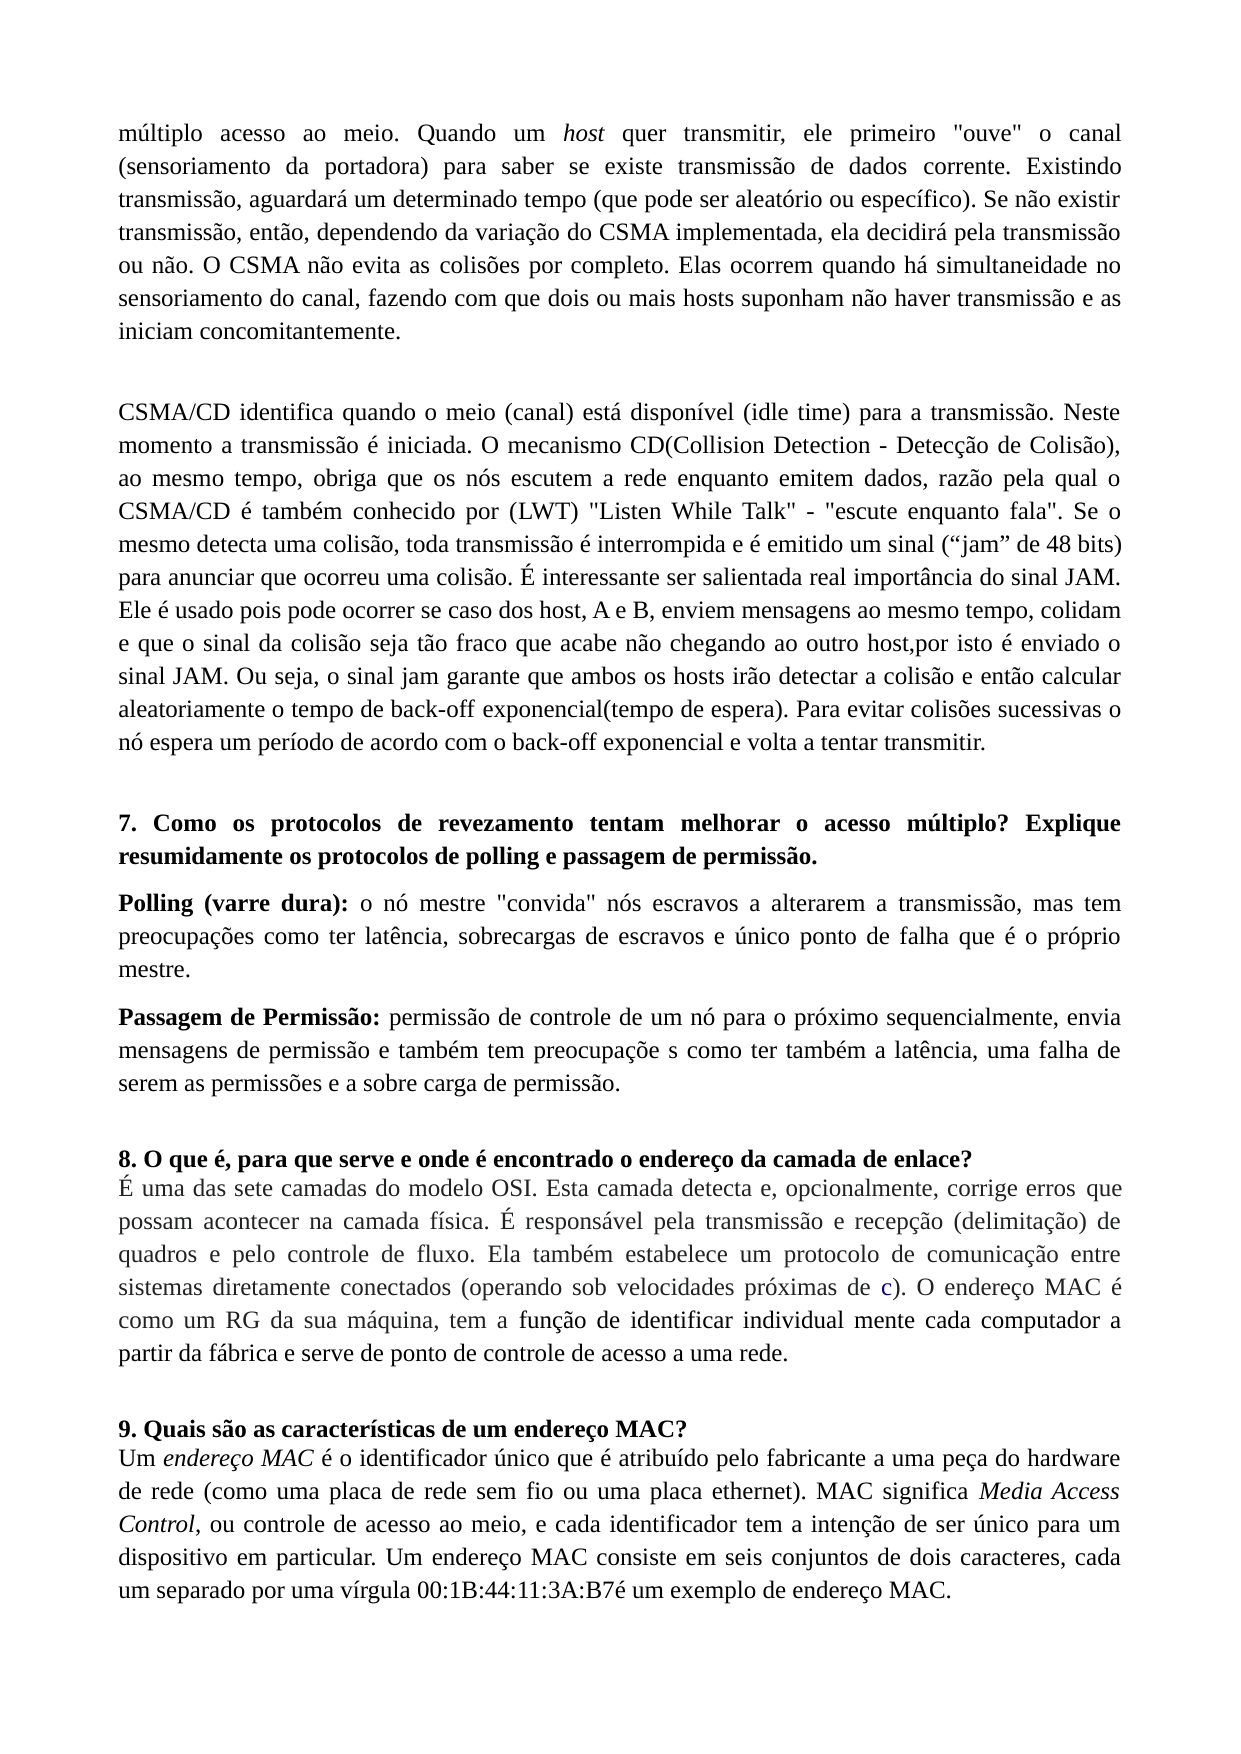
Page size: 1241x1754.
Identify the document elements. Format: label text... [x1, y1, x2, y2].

text CSMA/CD identifica quando o meio (canal) está disponível (idle time) para a transmissão. Neste momento a transmissão é iniciada. O mecanismo CD(Collision Detection - Detecção de Colisão), ao mesmo tempo, obriga que os nós escutem a rede enquanto emitem dados, razão pela qual o CSMA/CD é também conhecido por (LWT) "Listen While Talk" - "escute enquanto fala". Se o mesmo detecta uma colisão, toda transmissão é interrompida e é emitido um sinal (“jam” de 48 bits) para anunciar que ocorreu uma colisão. É interessante ser salientada real importância do sinal JAM. Ele é usado pois pode ocorrer se caso dos host, A e B, enviem mensagens ao mesmo tempo, colidam e que o sinal da colisão seja tão fraco que acabe não chegando ao outro host,por isto é enviado o sinal JAM. Ou seja, o sinal jam garante que ambos os hosts irão detectar a colisão e então calcular aleatoriamente o tempo de back-off exponencial(tempo de espera). Para evitar colisões sucessivas o nó espera um período de acordo com o back-off exponencial e volta a tentar transmitir. [118, 364, 1122, 756]
text Um endereço MAC é o identificador único que é atribuído pelo fabricante a uma peça do hardware de rede (como uma placa de rede sem fio ou uma placa ethernet). MAC significa Media Access Control, ou controle de acesso ao meio, e cada identificador tem a intenção de ser único para um dispositivo em particular. Um endereço MAC consiste em seis conjuntos de dois caracteres, cada um separado por uma vírgula 00:1B:44:11:3A:B7é um exemplo de endereço MAC. [118, 1443, 1122, 1604]
text 7. Como os protocolos de revezamento tentam melhorar o acesso múltiplo? Explique resumidamente os protocolos de polling e passagem de permissão. [118, 775, 1122, 869]
text Passagem de Permissão: permissão de controle de um nó para o próximo sequencialmente, envia mensagens de permissão e também tem preocupaçõe s como ter também a latência, uma falha de serem as permissões e a sobre carga de permissão. [118, 1002, 1122, 1097]
text Polling (varre dura): o nó mestre "convida" nós escravos a alterarem a transmissão, mas tem preocupações como ter latência, sobrecargas de escravos e único ponto de falha que é o próprio mestre. [118, 888, 1122, 983]
text 9. Quais são as características de um endereço MAC? [118, 1414, 1122, 1443]
text É uma das sete camadas do modelo OSI. Esta camada detecta e, opcionalmente, corrige erros que possam acontecer na camada física. É responsável pela transmissão e recepção (delimitação) de quadros e pelo controle de fluxo. Ela também estabelece um protocolo de comunicação entre sistemas diretamente conectados (operando sob velocidades próximas de c). O endereço MAC é como um RG da sua máquina, tem a função de identificar individual mente cada computador a partir da fábrica e serve de ponto de controle de acesso a uma rede. [118, 1173, 1122, 1367]
text 8. O que é, para que serve e onde é encontrado o endereço da camada de enlace? [118, 1144, 1122, 1173]
text múltiplo acesso ao meio. Quando um host quer transmitir, ele primeiro "ouve" o canal (sensoriamento da portadora) para saber se existe transmissão de dados corrente. Existindo transmissão, aguardará um determinado tempo (que pode ser aleatório ou específico). Se não existir transmissão, então, dependendo da variação do CSMA implementada, ela decidirá pela transmissão ou não. O CSMA não evita as colisões por completo. Elas ocorrem quando há simultaneidade no sensoriamento do canal, fazendo com que dois ou mais hosts suponham não haver transmissão e as iniciam concomitantemente. [118, 118, 1122, 345]
